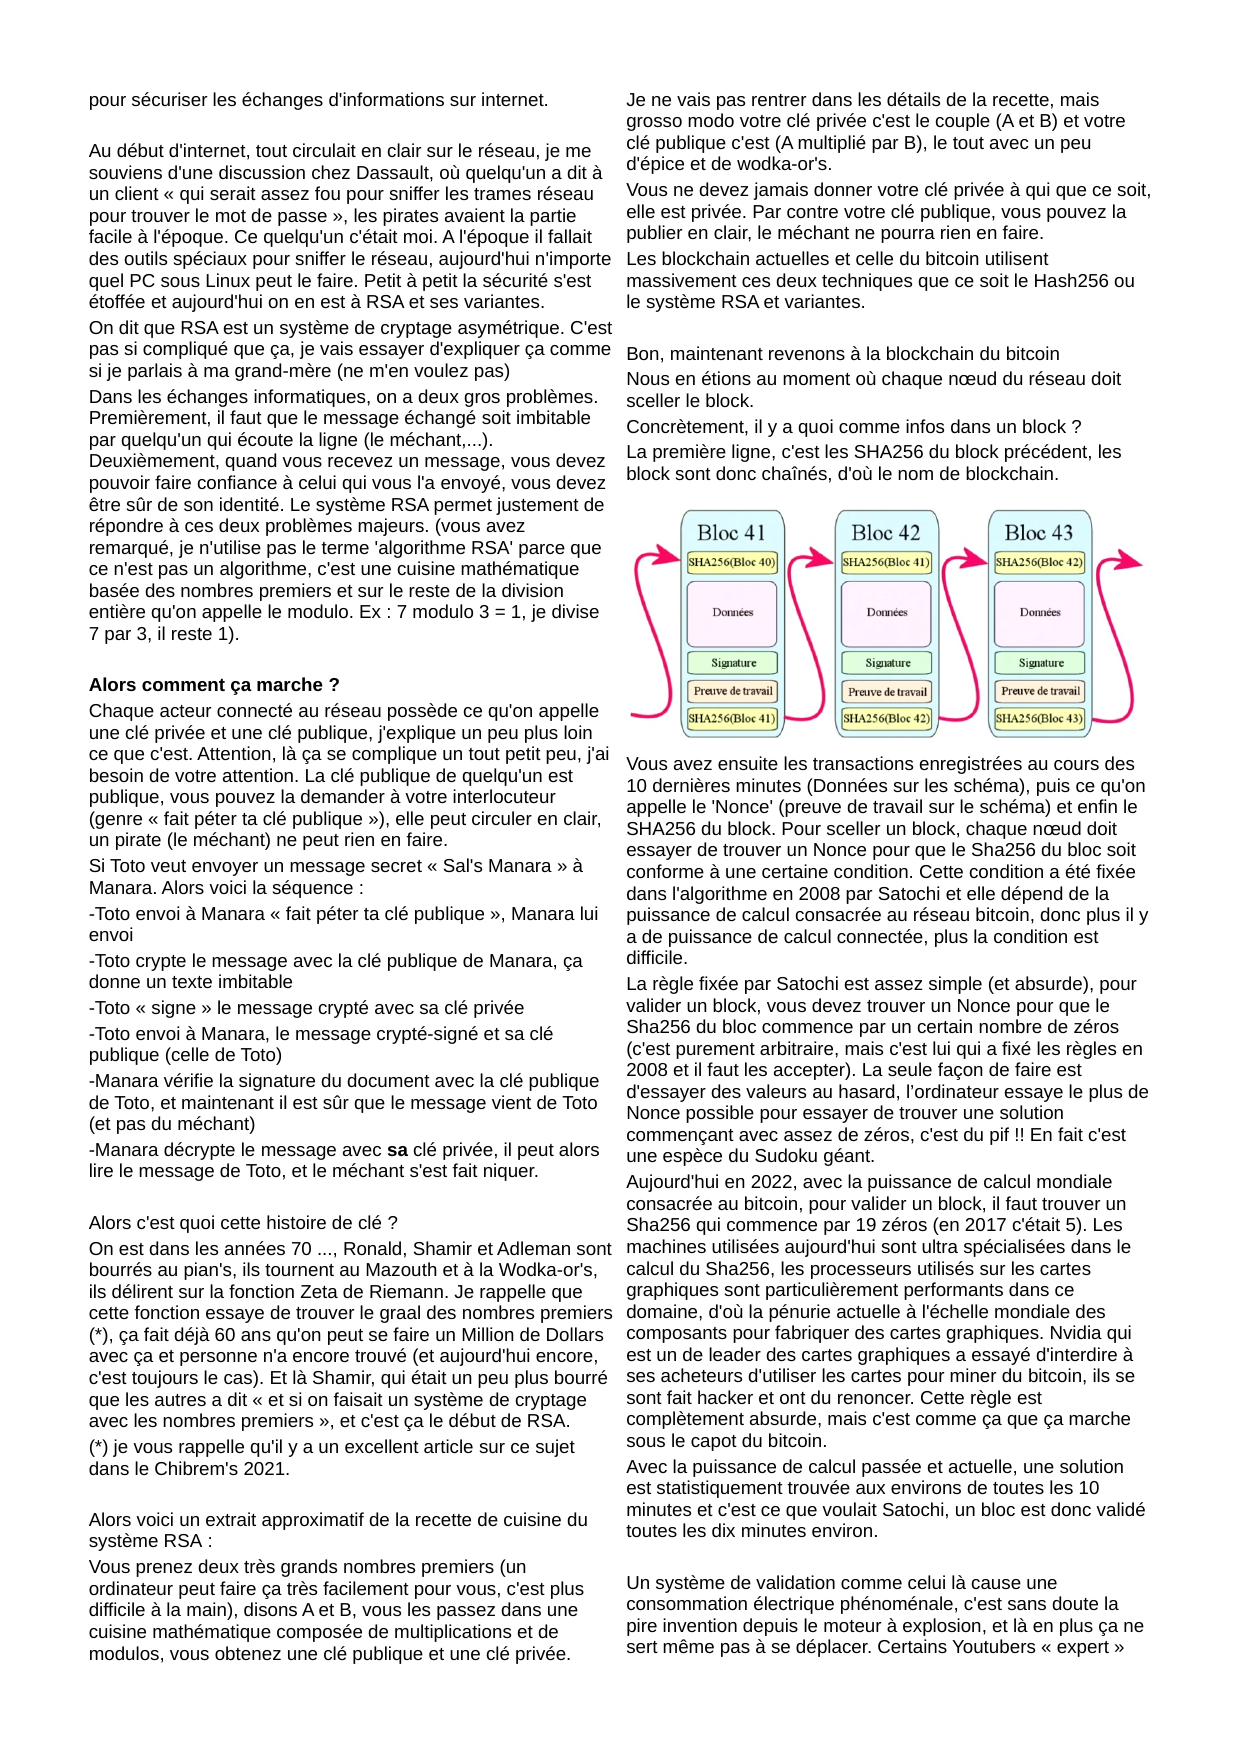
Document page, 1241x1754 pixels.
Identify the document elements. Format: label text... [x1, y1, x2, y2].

text Je ne vais pas rentrer dans les détails de la recette, mais grosso modo votre clé privée c'est le couple (A et B) et votre clé publique c'est (A multiplié par B), le tout avec un peu d'épice et de wodka-or's. [626, 88, 1152, 175]
text -Manara vérifie la signature du document avec la clé publique de Toto, et maintenant il est sûr que le message vient de Toto (et pas du méchant) [88, 1070, 614, 1134]
text Dans les échanges informatiques, on a deux gros problèmes. Premièrement, il faut que le message échangé soit imbitable par quelqu'un qui écoute la ligne (le méchant,...). Deuxièmement, quand vous recevez un message, vous devez pouvoir faire confiance à celui qui vous l'a envoyé, vous devez être sûr de son identité. Le système RSA permet justement de répondre à ces deux problèmes majeurs. (vous avez remarqué, je n'utilise pas le terme 'algorithme RSA' parce que ce n'est pas un algorithme, c'est une cuisine mathématique basée des nombres premiers et sur le reste de la division entière qu'on appelle le modulo. Ex : 7 modulo 3 = 1, je divise 7 par 3, il reste 1). [88, 386, 614, 644]
text -Manara décrypte le message avec sa clé privée, il peut alors lire le message de Toto, et le méchant s'est fait niquer. [88, 1139, 614, 1182]
text Bon, maintenant revenons à la blockchain du bitcoin [626, 342, 1152, 364]
text Les blockchain actuelles et celle du bitcoin utilisent massivement ces deux techniques que ce soit le Hash256 ou le système RSA et variantes. [626, 248, 1152, 312]
text Vous prenez deux très grands nombres premiers (un ordinateur peut faire ça très facilement pour vous, c'est plus difficile à la main), disons A et B, vous les passez dans une cuisine mathématique composée de multiplications et de modulos, vous obtenez une clé publique et une clé privée. [88, 1556, 614, 1664]
text Un système de validation comme celui là cause une consommation électrique phénoménale, c'est sans doute la pire invention depuis le moteur à explosion, et là en plus ça ne sert même pas à se déplacer. Certains Youtubers « expert » [626, 1572, 1152, 1658]
text Vous ne devez jamais donner votre clé privée à qui que ce soit, elle est privée. Par contre votre clé publique, vous pouvez la publier en clair, le méchant ne pourra rien en faire. [626, 179, 1152, 244]
text Alors comment ça marche ? [88, 674, 614, 696]
text Chaque acteur connecté au réseau possède ce qu'on appelle une clé privée et une clé publique, j'explique un peu plus loin ce que c'est. Attention, là ça se complique un tout petit peu, j'ai besoin de votre attention. La clé publique de quelqu'un est publique, vous pouvez la demander à votre interlocuteur (genre « fait péter ta clé publique »), elle peut circuler en clair, un pirate (le méchant) ne peut rien en faire. [88, 700, 614, 851]
text Au début d'internet, tout circulait en clair sur le réseau, je me souviens d'une discussion chez Dassault, où quelqu'un a dit à un client « qui serait assez fou pour sniffer les trames réseau pour trouver le mot de passe », les pirates avaient la partie facile à l'époque. Ce quelqu'un c'était moi. A l'époque il fallait des outils spéciaux pour sniffer le réseau, aujourd'hui n'importe quel PC sous Linux peut le faire. Petit à petit la sécurité s'est étoffée et aujourd'hui on en est à RSA et ses variantes. [88, 140, 614, 312]
text -Toto envoi à Manara « fait péter ta clé publique », Manara lui envoi [88, 902, 614, 945]
text Si Toto veut envoyer un message secret « Sal's Manara » à Manara. Alors voici la séquence : [88, 855, 614, 898]
text -Toto « signe » le message crypté avec sa clé privée [88, 997, 614, 1018]
text La règle fixée par Satochi est assez simple (et absurde), pour valider un block, vous devez trouver un Nonce pour que le Sha256 du bloc commence par un certain nombre de zéros (c'est purement arbitraire, mais c'est lui qui a fixé les règles en 2008 et il faut les accepter). La seule façon de faire est d'essayer des valeurs au hasard, l’ordinateur essaye le plus de Nonce possible pour essayer de trouver une solution commençant avec assez de zéros, c'est du pif !! En fait c'est une espèce du Sudoku géant. [626, 973, 1152, 1167]
text (*) je vous rappelle qu'il y a un excellent article sur ce sujet dans le Chibrem's 2021. [88, 1436, 614, 1479]
text pour sécuriser les échanges d'informations sur internet. [88, 88, 614, 110]
text Vous avez ensuite les transactions enregistrées au cours des 10 dernières minutes (Données sur les schéma), puis ce qu'on appelle le 'Nonce' (preuve de travail sur le schéma) et enfin le SHA256 du block. Pour sceller un block, chaque nœud doit essayer de trouver un Nonce pour que le Sha256 du bloc soit conforme à une certaine condition. Cette condition a été fixée dans l'algorithme en 2008 par Satochi et elle dépend de la puissance de calcul consacrée au réseau bitcoin, donc plus il y a de puissance de calcul connectée, plus la condition est difficile. [626, 753, 1152, 969]
text La première ligne, c'est les SHA256 du block précédent, les block sont donc chaînés, d'où le nom de blockchain. [626, 441, 1152, 484]
text Concrètement, il y a quoi comme infos dans un block ? [626, 415, 1152, 437]
text Avec la puissance de calcul passée et actuelle, une solution est statistiquement trouvée aux environs de toutes les 10 minutes et c'est ce que voulait Satochi, un bloc est donc validé toutes les dix minutes environ. [626, 1456, 1152, 1542]
text Aujourd'hui en 2022, avec la puissance de calcul mondiale consacrée au bitcoin, pour valider un block, il faut trouver un Sha256 qui commence par 19 zéros (en 2017 c'était 5). Les machines utilisées aujourd'hui sont ultra spécialisées dans le calcul du Sha256, les processeurs utilisés sur les cartes graphiques sont particulièrement performants dans ce domaine, d'où la pénurie actuelle à l'échelle mondiale des composants pour fabriquer des cartes graphiques. Nvidia qui est un de leader des cartes graphiques a essayé d'interdire à ses acheteurs d'utiliser les cartes pour miner du bitcoin, ils se sont fait hacker et ont du renoncer. Cette règle est complètement absurde, mais c'est comme ça que ça marche sous le capot du bitcoin. [626, 1171, 1152, 1451]
text On dit que RSA est un système de cryptage asymétrique. C'est pas si compliqué que ça, je vais essayer d'expliquer ça comme si je parlais à ma grand-mère (ne m'en voulez pas) [88, 317, 614, 381]
text -Toto envoi à Manara, le message crypté-signé et sa clé publique (celle de Toto) [88, 1023, 614, 1066]
text Nous en étions au moment où chaque nœud du réseau doit sceller le block. [626, 368, 1152, 411]
text Alors voici un extrait approximatif de la recette de cuisine du système RSA : [88, 1509, 614, 1552]
picture [626, 488, 1148, 749]
text Alors c'est quoi cette histoire de clé ? [88, 1212, 614, 1233]
text -Toto crypte le message avec la clé publique de Manara, ça donne un texte imbitable [88, 949, 614, 993]
text On est dans les années 70 ..., Ronald, Shamir et Adleman sont bourrés au pian's, ils tournent au Mazouth et à la Wodka-or's, ils délirent sur la fonction Zeta de Riemann. Je rappelle que cette fonction essaye de trouver le graal des nombres premiers (*), ça fait déjà 60 ans qu'on peut se faire un Million de Dollars avec ça et personne n'a encore trouvé (et aujourd'hui encore, c'est toujours le cas). Et là Shamir, qui était un peu plus bourré que les autres a dit « et si on faisait un système de cryptage avec les nombres premiers », et c'est ça le début de RSA. [88, 1237, 614, 1432]
